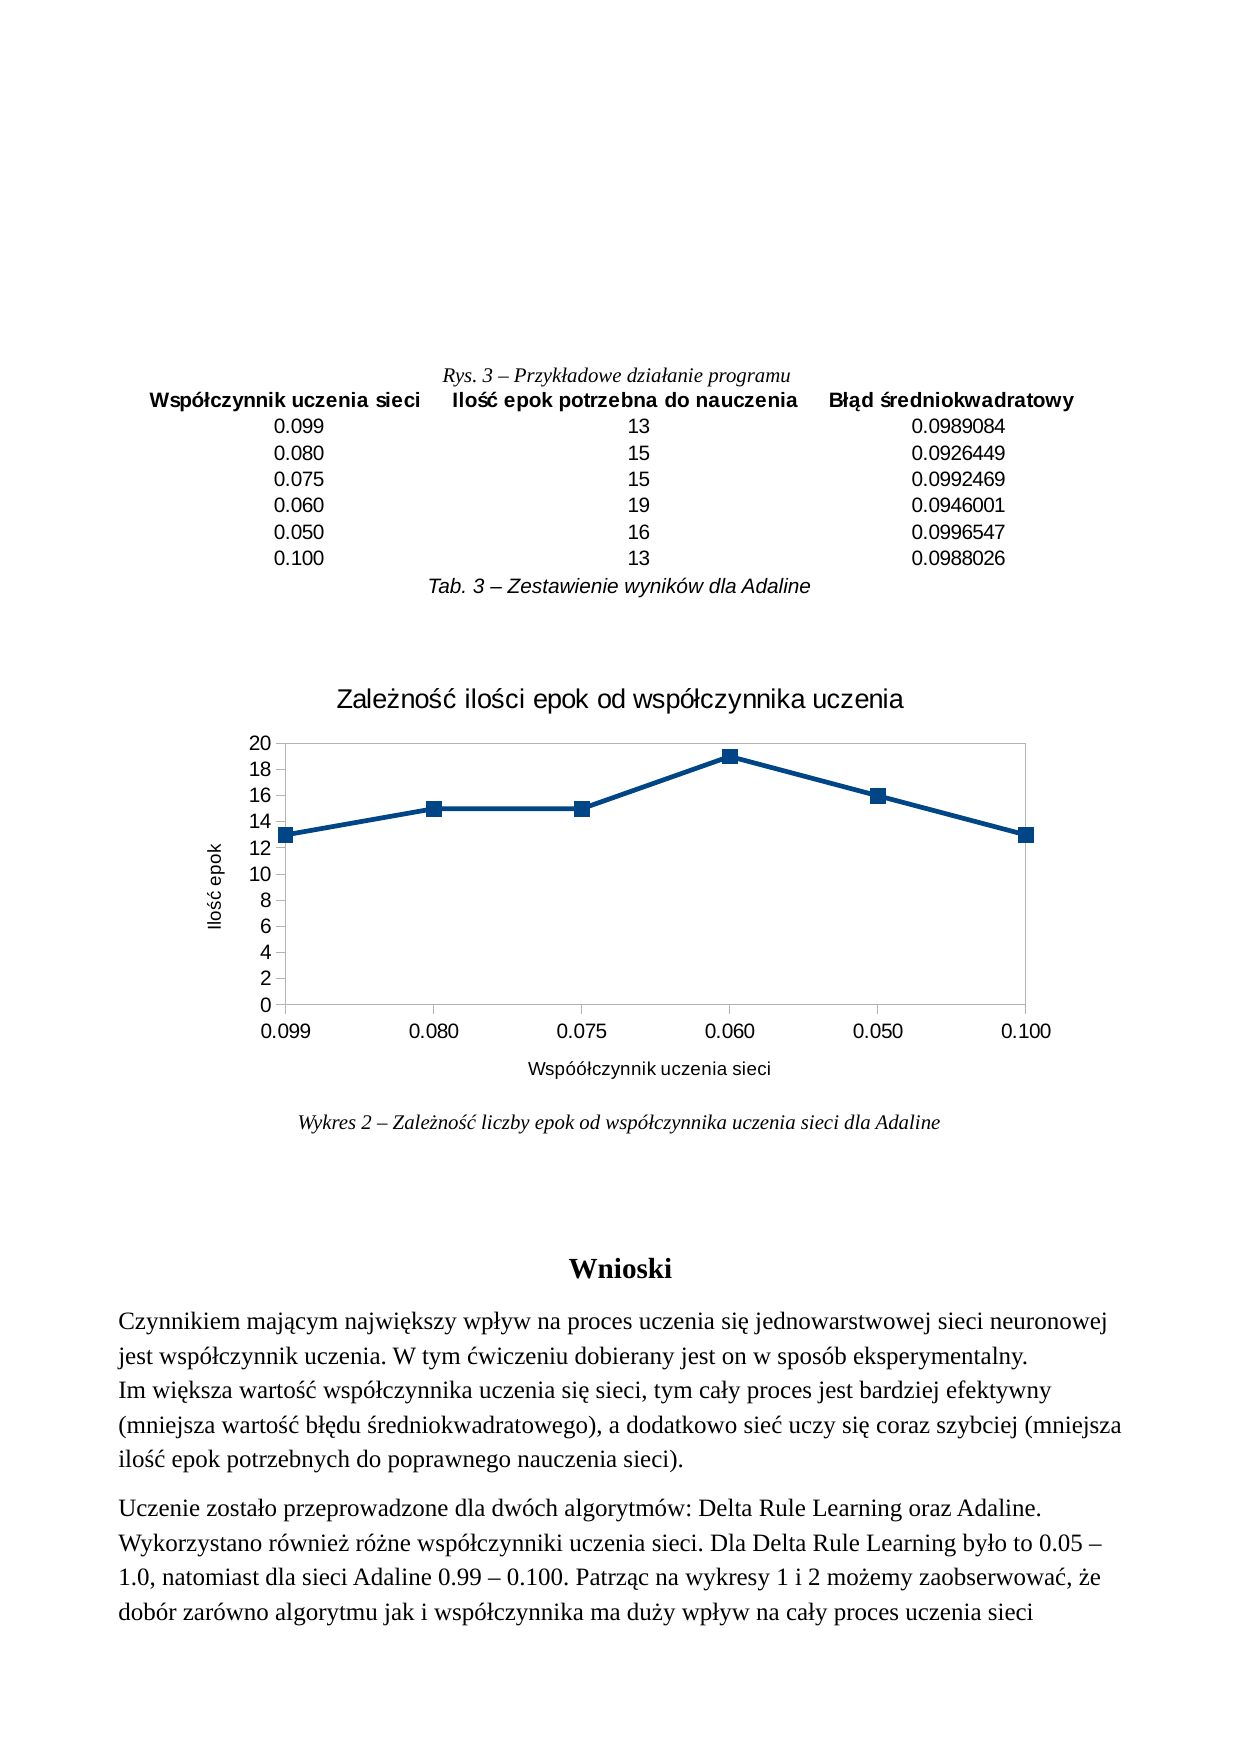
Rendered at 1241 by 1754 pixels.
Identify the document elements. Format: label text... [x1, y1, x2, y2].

subtitle Tab. 3 – Zestawienie wyników dla Adaline [118, 412, 1122, 598]
text Wnioski [118, 1252, 1122, 1285]
text Czynnikiem mającym największy wpływ na proces uczenia się jednowarstwowej sieci neuronowej jest współczynnik uczenia. W tym ćwiczeniu dobierany jest on w sposób eksperymentalny. Im większa wartość współczynnika uczenia się sieci, tym cały proces jest bardziej efektywny (mniejsza wartość błędu średniokwadratowego), a dodatkowo sieć uczy się coraz szybciej (mniejsza ilość epok potrzebnych do poprawnego nauczenia sieci). [118, 1306, 1122, 1473]
text Uczenie zostało przeprowadzone dla dwóch algorytmów: Delta Rule Learning oraz Adaline. Wykorzystano również różne współczynniki uczenia sieci. Dla Delta Rule Learning było to 0.05 – 1.0, natomiast dla sieci Adaline 0.99 – 0.100. Patrząc na wykresy 1 i 2 możemy zaobserwować, że dobór zarówno algorytmu jak i współczynnika ma duży wpływ na cały proces uczenia sieci [118, 1493, 1122, 1626]
text Rys. 3 – Przykładowe działanie programu [118, 363, 1122, 387]
text Wykres 2 – Zależność liczby epok od współczynnika uczenia sieci dla Adaline [118, 660, 1122, 1134]
